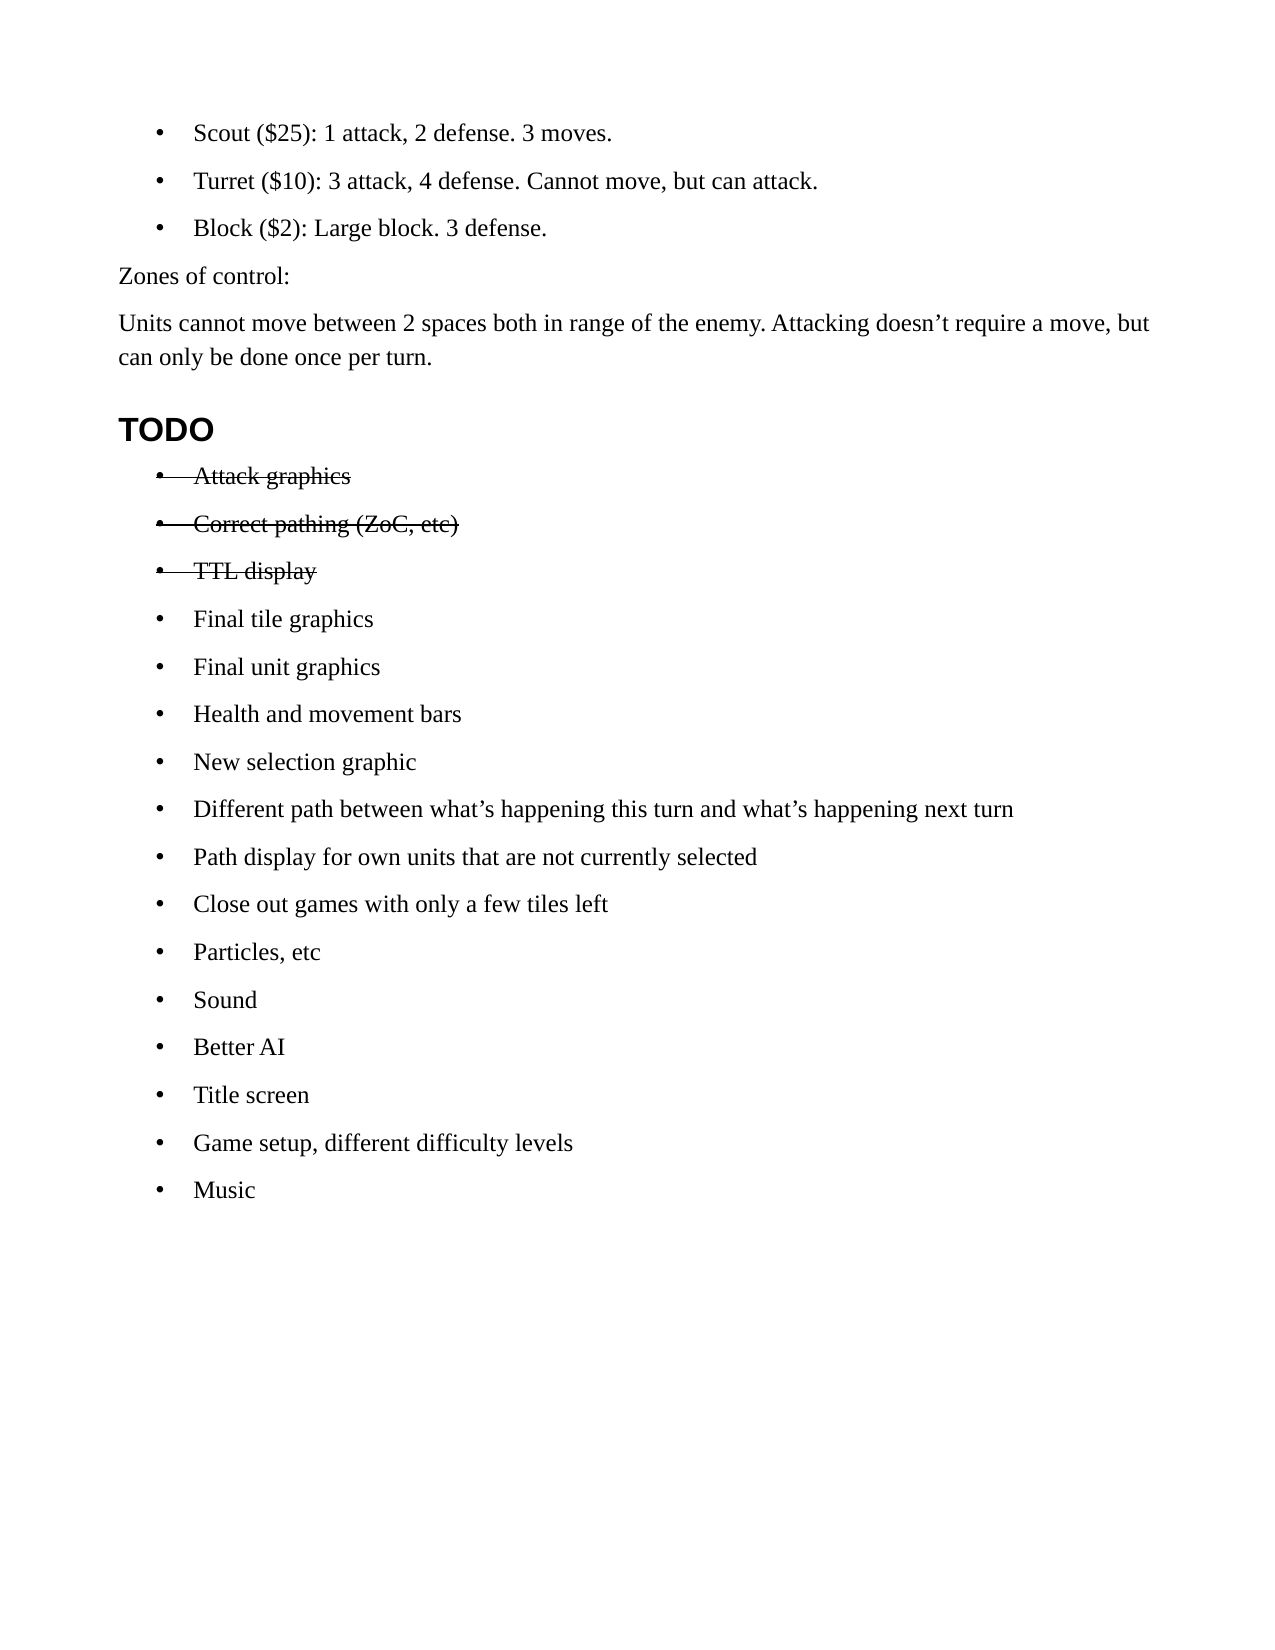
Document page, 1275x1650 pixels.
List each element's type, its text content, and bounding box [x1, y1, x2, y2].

list Better AI [156, 1032, 1157, 1061]
list Title screen [156, 1080, 1157, 1109]
list Scout ($25): 1 attack, 2 defense. 3 moves. [156, 118, 1157, 147]
list Health and movement bars [156, 699, 1157, 728]
list Game setup, different difficulty levels [156, 1128, 1157, 1156]
list TTL display [156, 556, 1157, 585]
list Different path between what’s happening this turn and what’s happening next turn [156, 794, 1157, 823]
list Sound [156, 985, 1157, 1013]
list Final tile graphics [156, 604, 1157, 633]
list Attack graphics [156, 461, 1157, 490]
text Units cannot move between 2 spaces both in range of the enemy. Attacking doesn’t require a move, but can only be done once per turn. [118, 308, 1157, 370]
list Music [156, 1175, 1157, 1204]
subtitle TODO [118, 410, 1157, 449]
list Particles, etc [156, 937, 1157, 966]
text Zones of control: [118, 261, 1157, 290]
list Turret ($10): 3 attack, 4 defense. Cannot move, but can attack. [156, 166, 1157, 194]
list New selection graphic [156, 747, 1157, 776]
list Path display for own units that are not currently selected [156, 842, 1157, 871]
list Close out games with only a few tiles left [156, 889, 1157, 918]
list Final unit graphics [156, 652, 1157, 680]
list Correct pathing (ZoC, etc) [156, 509, 1157, 537]
list Block ($2): Large block. 3 defense. [156, 213, 1157, 242]
